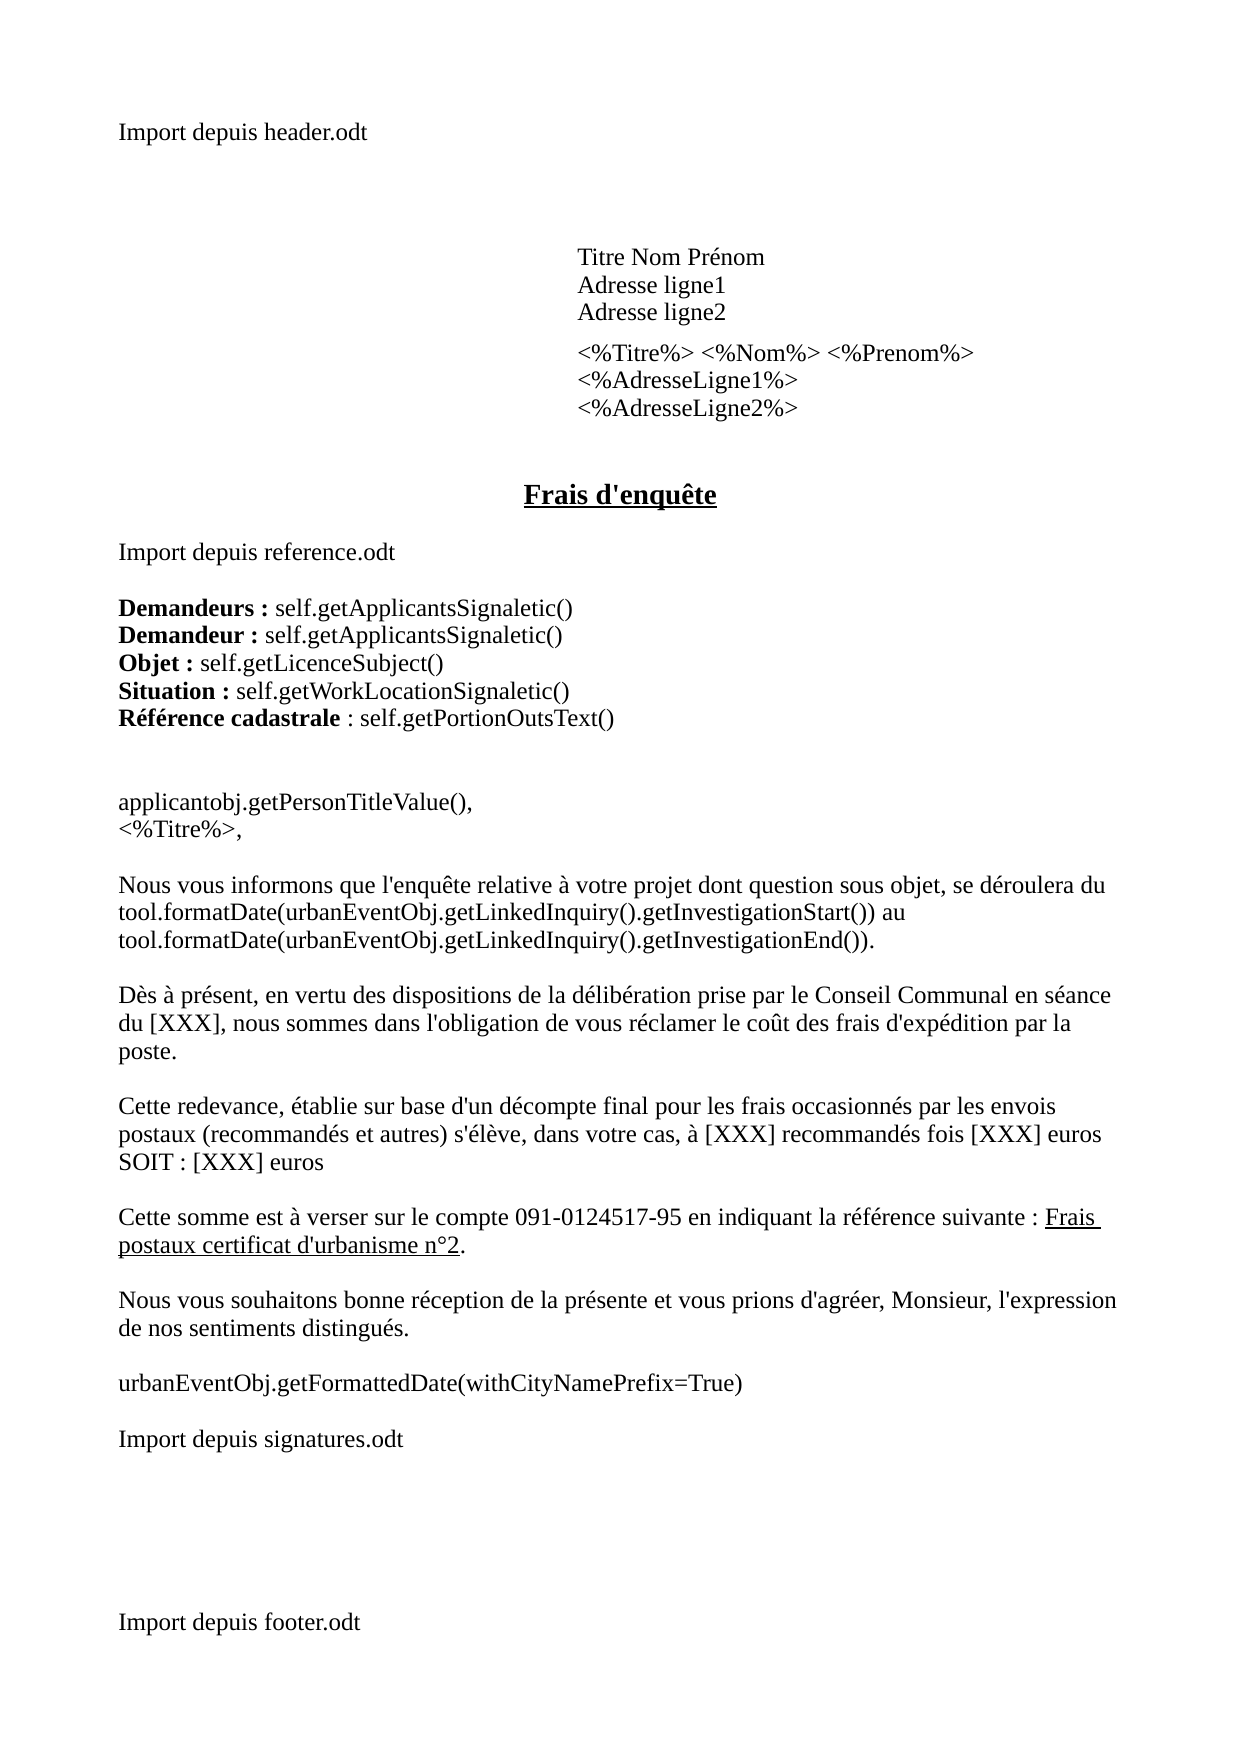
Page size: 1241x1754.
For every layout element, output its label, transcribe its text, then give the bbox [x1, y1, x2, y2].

text Cette redevance, établie sur base d'un décompte final pour les frais occasionnés par les envois postaux (recommandés et autres) s'élève, dans votre cas, à [XXX] recommandés fois [XXX] euros SOIT : [XXX] euros [118, 1092, 1122, 1176]
text <%Titre%> <%Nom%> <%Prenom%> <%AdresseLigne1%> <%AdresseLigne2%> [577, 339, 1028, 422]
text <%Titre%>, [118, 815, 1122, 843]
title Frais d'enquête [118, 478, 1122, 511]
text applicantobj.getPersonTitleValue(), [118, 788, 1122, 815]
text Import depuis header.odt [118, 118, 539, 146]
text Import depuis reference.odt [118, 538, 1122, 566]
text Dès à présent, en vertu des dispositions de la délibération prise par le Conseil Communal en séance du [XXX], nous sommes dans l'obligation de vous réclamer le coût des frais d'expédition par la poste. [118, 982, 1122, 1065]
text Objet : self.getLicenceSubject() [118, 649, 1122, 677]
text Nous vous souhaitons bonne réception de la présente et vous prions d'agréer, Monsieur, l'expression de nos sentiments distingués. [118, 1286, 1122, 1342]
text Demandeur : self.getApplicantsSignaletic() [118, 621, 1122, 649]
text Cette somme est à verser sur le compte 091-0124517-95 en indiquant la référence suivante : Frais postaux certificat d'urbanisme n°2. [118, 1203, 1122, 1259]
text Import depuis signatures.odt [118, 1425, 1122, 1453]
text Situation : self.getWorkLocationSignaletic() [118, 677, 1122, 704]
text Référence cadastrale : self.getPortionOutsText() [118, 704, 1122, 732]
text Titre Nom Prénom Adresse ligne1 Adresse ligne2 [577, 243, 1028, 326]
text Nous vous informons que l'enquête relative à votre projet dont question sous objet, se déroulera du tool.formatDate(urbanEventObj.getLinkedInquiry().getInvestigationStart()) au tool.formatDate(urbanEventObj.getLinkedInquiry().getInvestigationEnd()). [118, 871, 1122, 954]
text urbanEventObj.getFormattedDate(withCityNamePrefix=True) [118, 1369, 1122, 1397]
text Demandeurs : self.getApplicantsSignaletic() [118, 594, 1122, 621]
